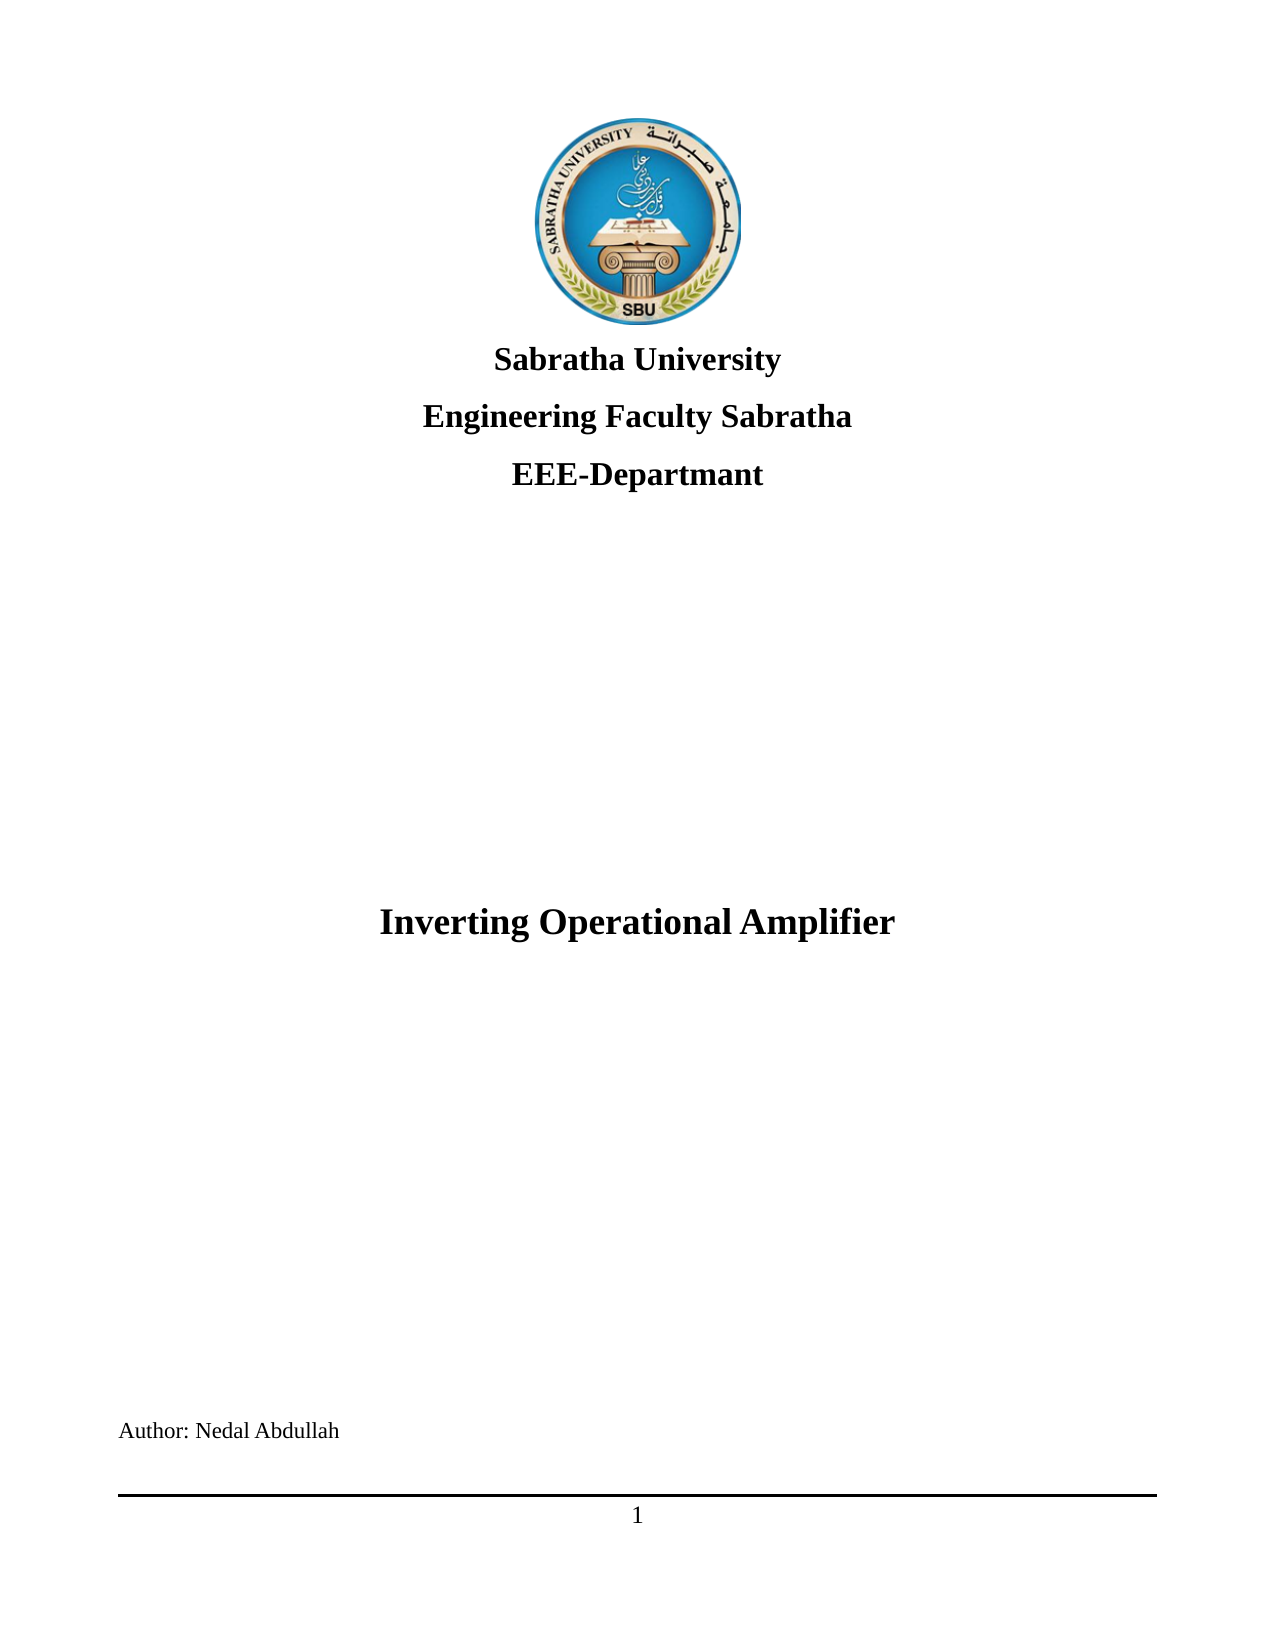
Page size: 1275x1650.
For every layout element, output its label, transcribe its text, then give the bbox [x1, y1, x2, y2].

text Engineering Faculty Sabratha [118, 397, 1157, 435]
text Inverting Operational Amplifier [118, 900, 1157, 943]
text Sabratha University [118, 339, 1157, 377]
picture [534, 118, 741, 325]
text Author: Nedal Abdullah [118, 1417, 1157, 1443]
text EEE-Departmant [118, 454, 1157, 492]
